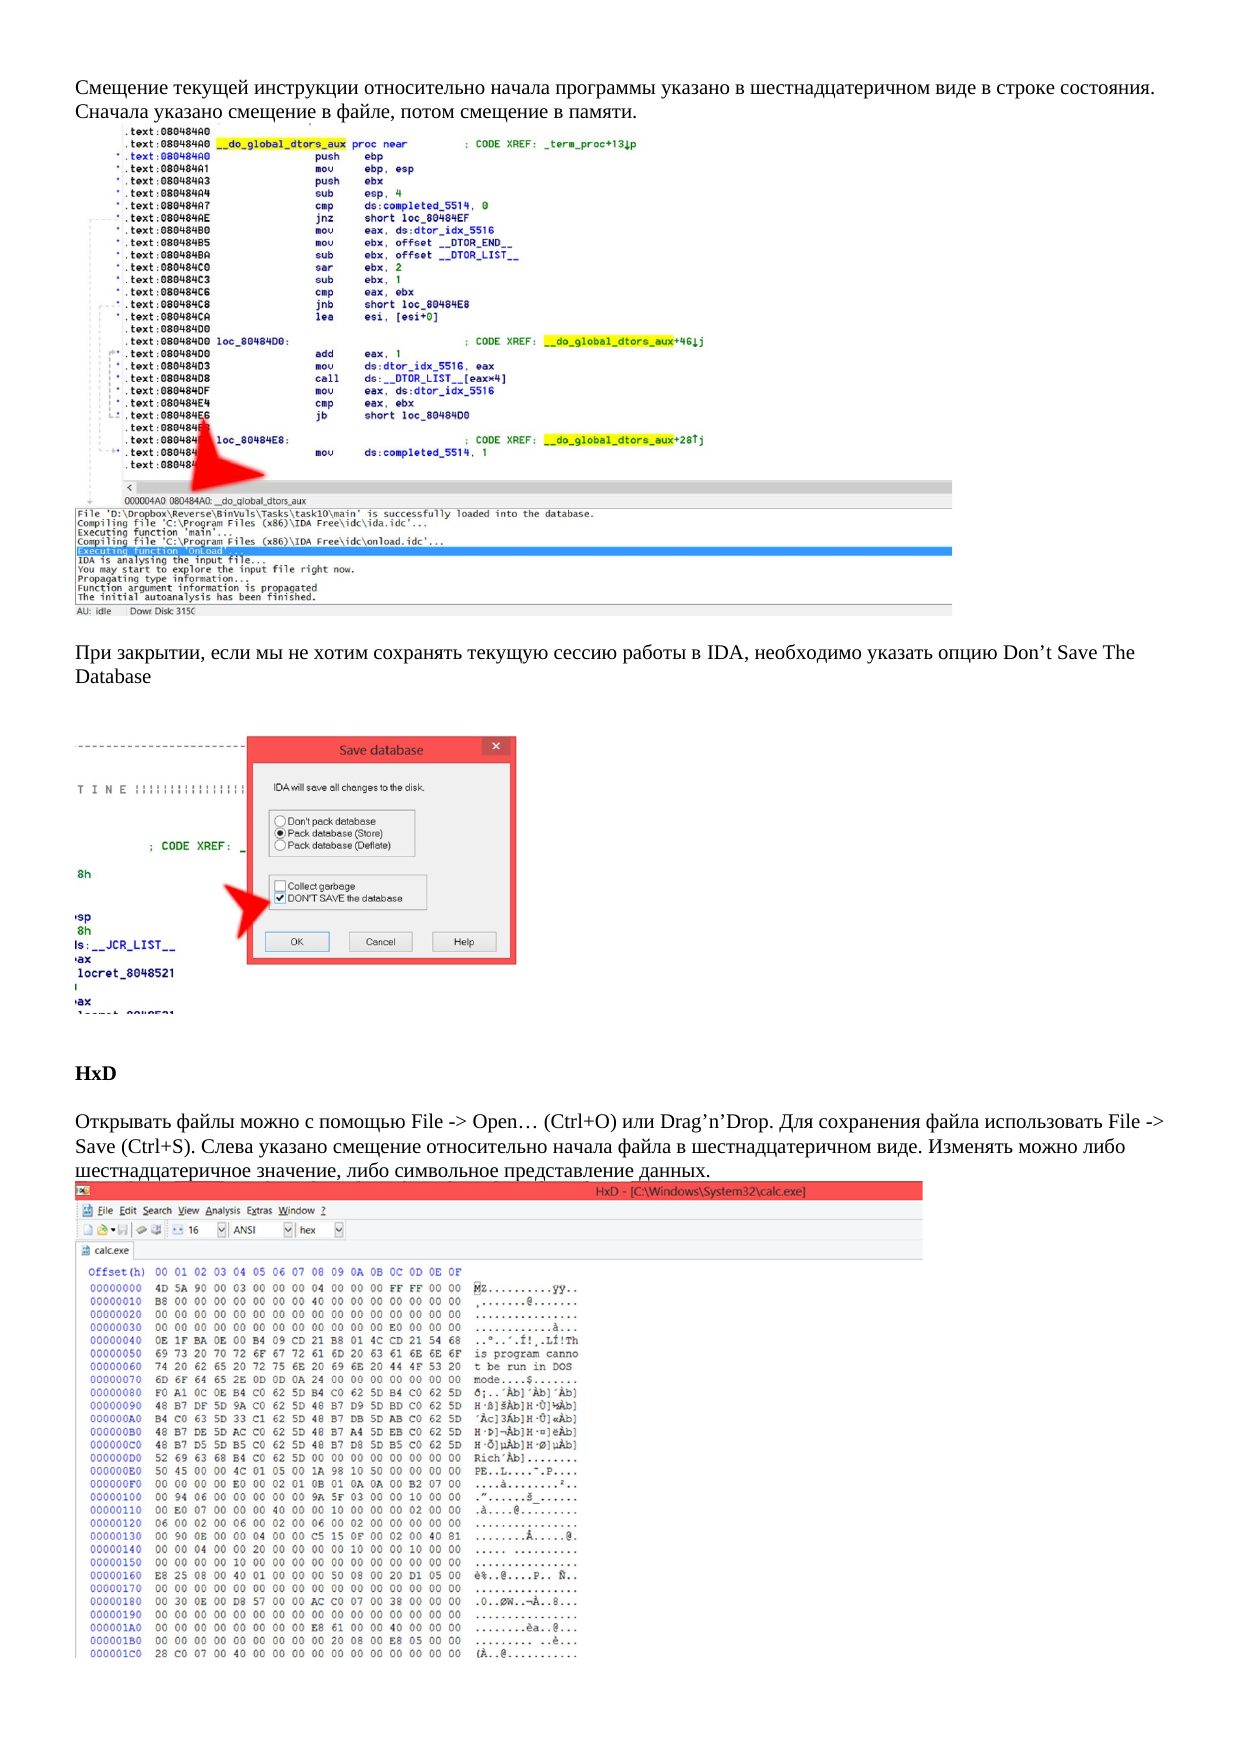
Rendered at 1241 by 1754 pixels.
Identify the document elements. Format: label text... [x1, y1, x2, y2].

text HxD [75, 1061, 1165, 1085]
text Открывать файлы можно с помощью File -> Open… (Ctrl+O) или Drag’n’Drop. Для сохранения файла использовать File -> Save (Ctrl+S). Слева указано смещение относительно начала файла в шестнадцатеричном виде. Изменять можно либо шестнадцатеричное значение, либо символьное представление данных. [75, 1109, 1165, 1182]
text Смещение текущей инструкции относительно начала программы указано в шестнадцатеричном виде в строке состояния. Сначала указано смещение в файле, потом смещение в памяти. [75, 75, 1165, 616]
text При закрытии, если мы не хотим сохранять текущую сессию работы в IDA, необходимо указать опцию Don’t Save The Database [75, 640, 1165, 688]
